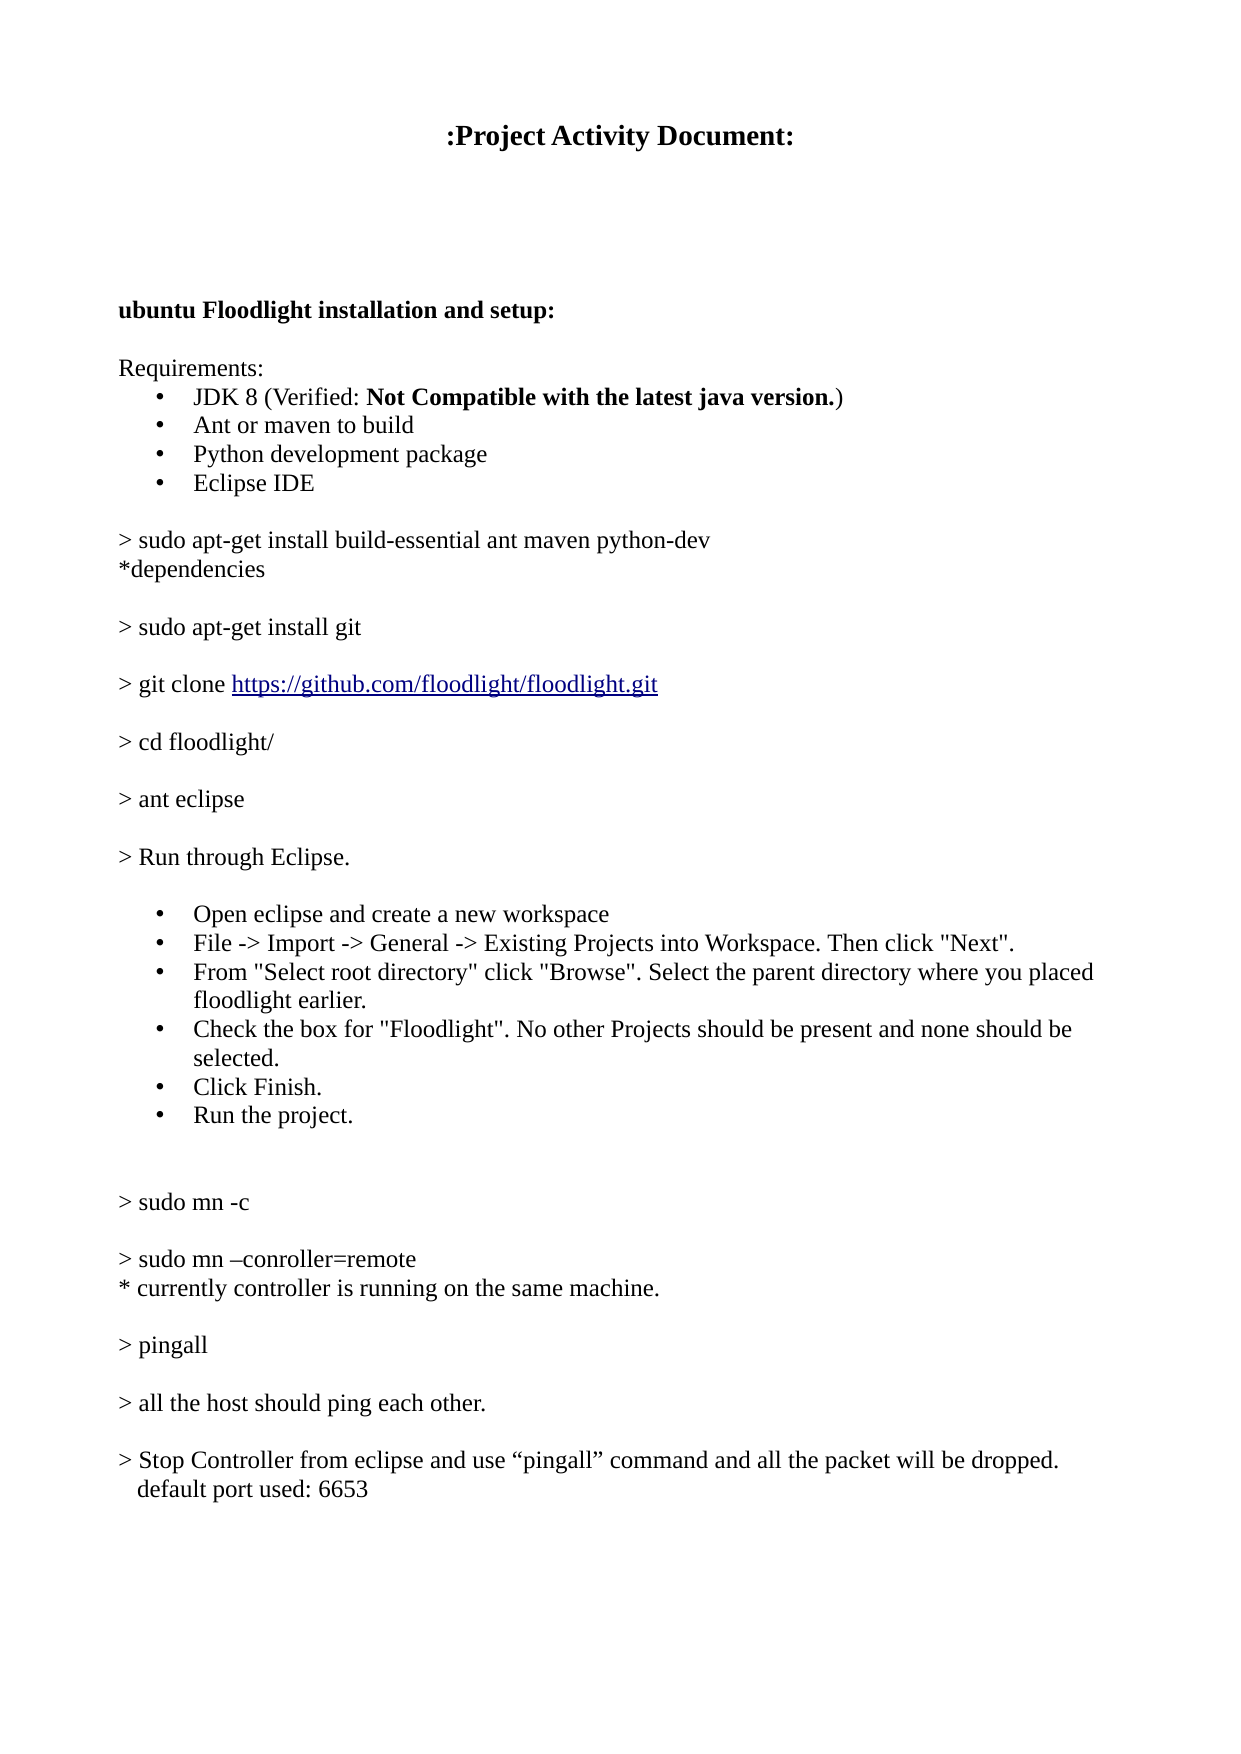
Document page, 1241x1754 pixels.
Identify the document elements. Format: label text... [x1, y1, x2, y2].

text :Project Activity Document: [118, 118, 1122, 152]
list From "Select root directory" click "Browse". Select the parent directory where you placed floodlight earlier. [156, 957, 1122, 1014]
text > Run through Eclipse. [118, 842, 1122, 870]
text > sudo apt-get install git [118, 612, 1122, 640]
text > Stop Controller from eclipse and use “pingall” command and all the packet will be dropped. [118, 1445, 1122, 1474]
list Check the box for "Floodlight". No other Projects should be present and none should be selected. [156, 1014, 1122, 1072]
list JDK 8 (Verified: Not Compatible with the latest java version.) [156, 382, 1122, 410]
text Requirements: [118, 353, 1122, 382]
text > pingall [118, 1330, 1122, 1359]
list Python development package [156, 439, 1122, 468]
text default port used: 6653 [118, 1474, 1122, 1503]
text ubuntu Floodlight installation and setup: [118, 295, 1122, 324]
text *dependencies [118, 554, 1122, 583]
list Open eclipse and create a new workspace [156, 899, 1122, 928]
text > sudo mn -c [118, 1187, 1122, 1215]
text * currently controller is running on the same machine. [118, 1273, 1122, 1302]
list Ant or maven to build [156, 410, 1122, 439]
list Run the project. [156, 1100, 1122, 1129]
text > all the host should ping each other. [118, 1388, 1122, 1417]
text > sudo mn –conroller=remote [118, 1244, 1122, 1273]
list Eclipse IDE [156, 468, 1122, 497]
list Click Finish. [156, 1072, 1122, 1100]
list File -> Import -> General -> Existing Projects into Workspace. Then click "Next". [156, 928, 1122, 957]
text > sudo apt-get install build-essential ant maven python-dev [118, 525, 1122, 554]
text > git clone https://github.com/floodlight/floodlight.git [118, 669, 1122, 698]
text > cd floodlight/ [118, 727, 1122, 755]
text > ant eclipse [118, 784, 1122, 813]
